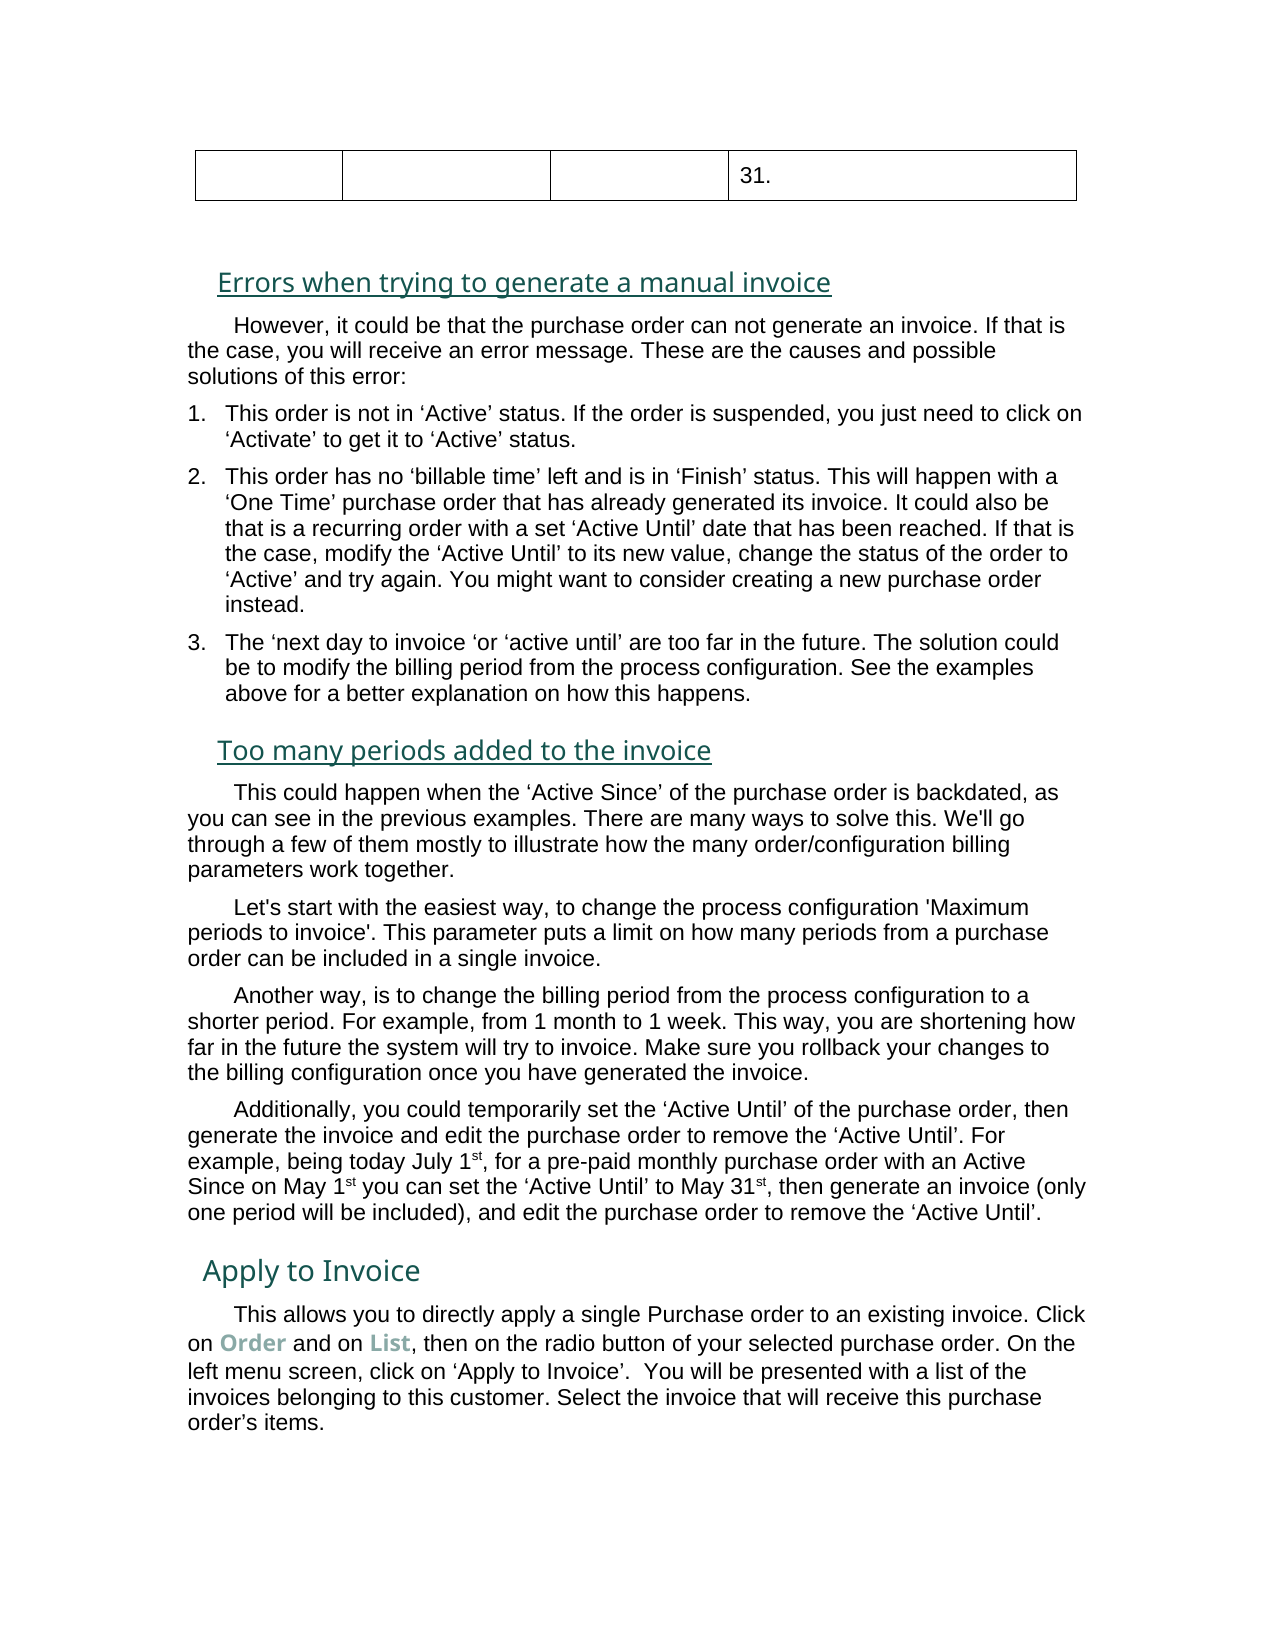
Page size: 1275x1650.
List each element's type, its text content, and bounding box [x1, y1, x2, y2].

table_cell [343, 151, 550, 200]
table_cell [196, 151, 342, 200]
text This allows you to directly apply a single Purchase order to an existing invoice. Click on Order and on List, then on the radio button of your selected purchase order. On the left menu screen, click on ‘Apply to Invoice’. You will be presented with a list of the invoices belonging to this customer. Select the invoice that will receive this purchase order’s items. [187, 1302, 1087, 1436]
text Let's start with the easiest way, to change the process configuration 'Maximum periods to invoice'. This parameter puts a limit on how many periods from a purchase order can be included in a single invoice. [187, 894, 1087, 971]
text However, it could be that the purchase order can not generate an invoice. If that is the case, you will receive an error message. These are the causes and possible solutions of this error: [187, 312, 1087, 389]
text Another way, is to change the billing period from the process configuration to a shorter period. For example, from 1 month to 1 week. This way, you are shortening how far in the future the system will try to invoice. Make sure you rollback your changes to the billing configuration once you have generated the invoice. [187, 983, 1087, 1085]
subtitle Too many periods added to the invoice [217, 731, 1087, 768]
subtitle Apply to Invoice [202, 1250, 1087, 1290]
text This could happen when the ‘Active Since’ of the purchase order is backdated, as you can see in the previous examples. There are many ways to solve this. We'll go through a few of them mostly to illustrate how the many order/configuration billing parameters work together. [187, 780, 1087, 882]
subtitle Errors when trying to generate a manual invoice [217, 264, 1087, 301]
list This order has no ‘billable time’ left and is in ‘Finish’ status. This will happen with a ‘One Time’ purchase order that has already generated its invoice. It could also be that is a recurring order with a set ‘Active Until’ date that has been reached. If that is the case, modify the ‘Active Until’ to its new value, change the status of the order to ‘Active’ and try again. You might want to consider creating a new purchase order instead. [187, 464, 1087, 618]
list The ‘next day to invoice ‘or ‘active until’ are too far in the future. The solution could be to modify the billing period from the process configuration. See the examples above for a better explanation on how this happens. [187, 629, 1087, 706]
text Additionally, you could temporarily set the ‘Active Until’ of the purchase order, then generate the invoice and edit the purchase order to remove the ‘Active Until’. For example, being today July 1st, for a pre-paid monthly purchase order with an Active Since on May 1st you can set the ‘Active Until’ to May 31st, then generate an invoice (only one period will be included), and edit the purchase order to remove the ‘Active Until’. [187, 1097, 1087, 1225]
table_cell 31. [729, 151, 1076, 200]
table_cell [551, 151, 728, 200]
list This order is not in ‘Active’ status. If the order is suspended, you just need to click on ‘Activate’ to get it to ‘Active’ status. [187, 401, 1087, 452]
